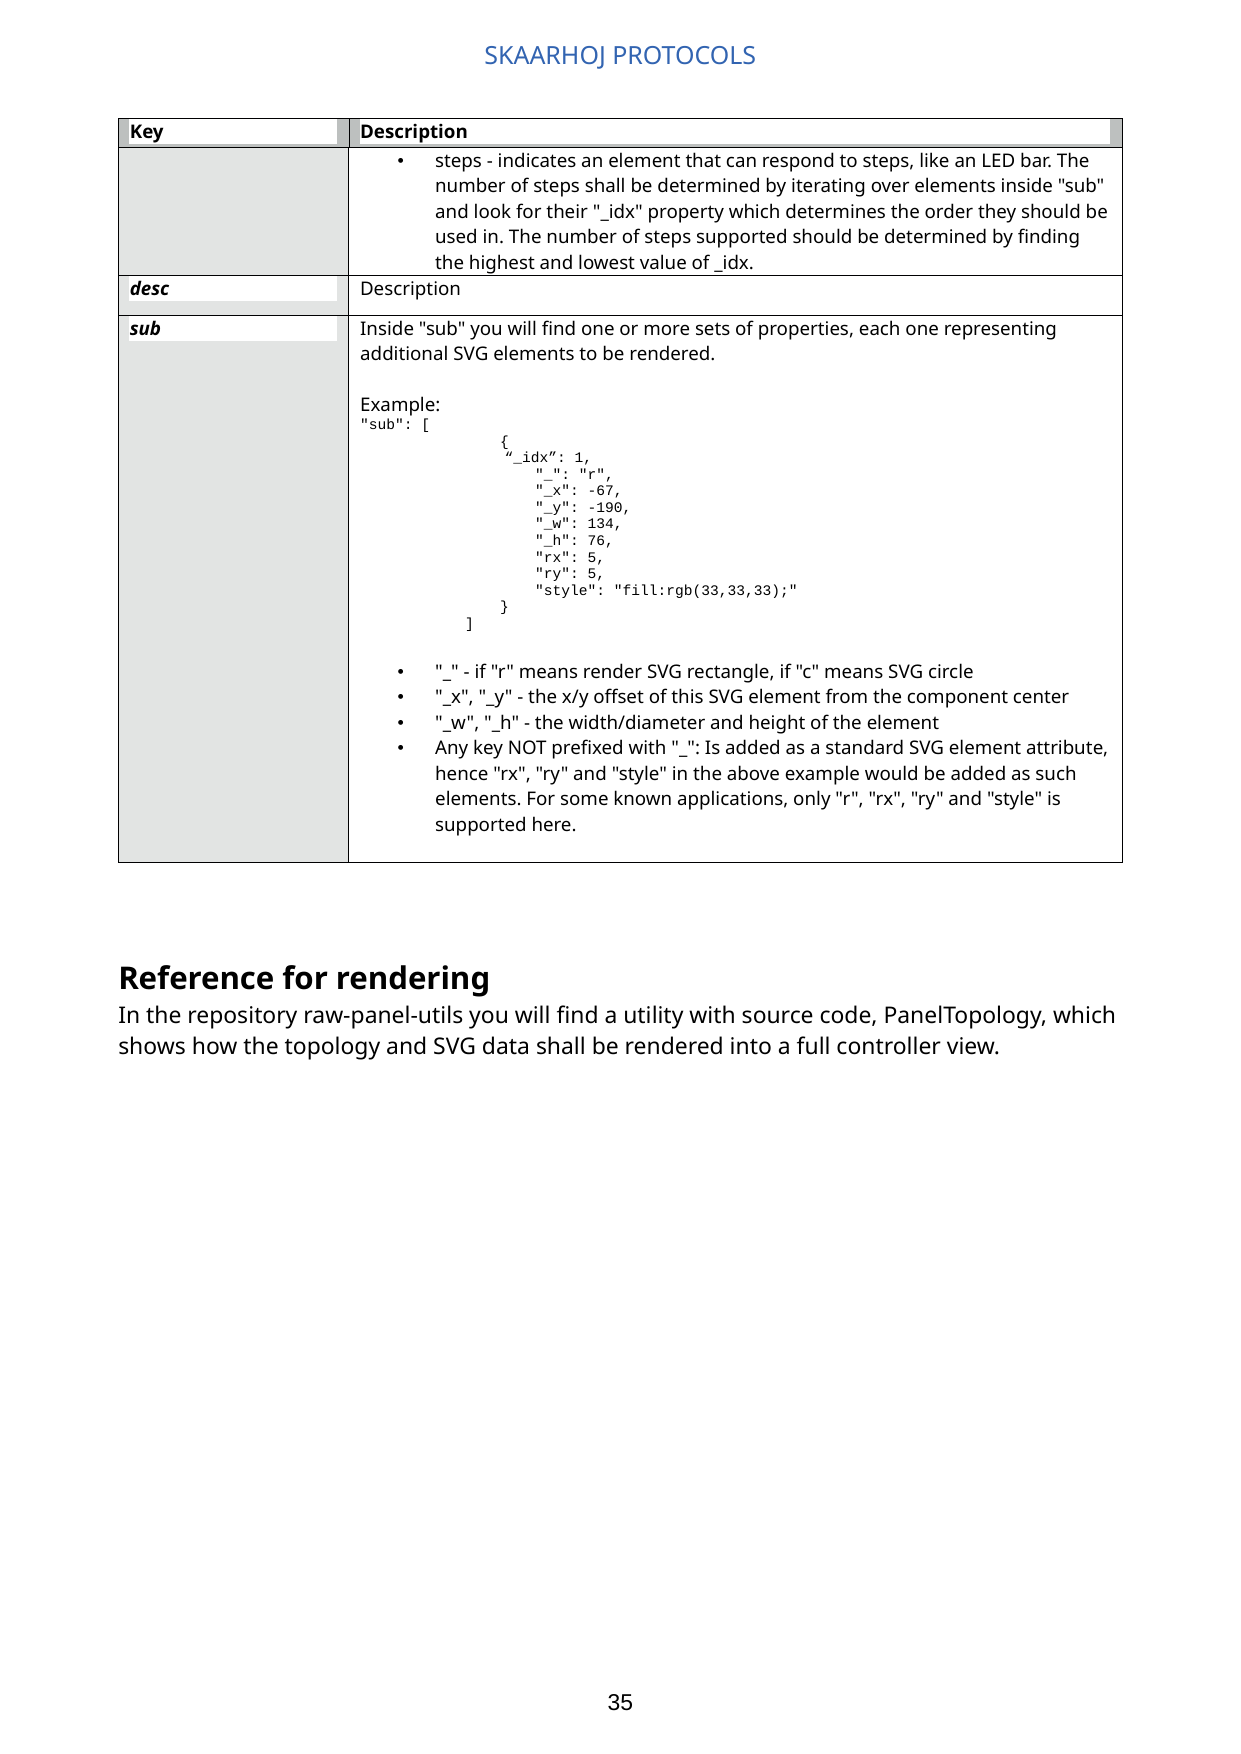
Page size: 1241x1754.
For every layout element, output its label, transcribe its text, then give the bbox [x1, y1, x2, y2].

table_header Key [119, 119, 349, 147]
table_cell sub [119, 316, 348, 862]
table_cell desc [119, 276, 348, 315]
text In the repository raw-panel-utils you will find a utility with source code, PanelTopology, which shows how the topology and SVG data shall be rendered into a full controller view. [118, 998, 1122, 1061]
subtitle Reference for rendering [118, 956, 1122, 998]
table_cell Inside "sub" you will find one or more sets of properties, each one representing additional SVG elements to be rendered. Example: "sub": [ { “_idx”: 1, "_": "r", "_x": -67, "_y": -190, "_w": 134, "_h": 76, "rx": 5, "ry": 5, "style": "fill:rgb(33,33,33);" } ] "_" - if "r" means render SVG rectangle, if "c" means SVG circle "_x", "_y" - the x/y offset of this SVG element from the component center "_w", "_h" - the width/diameter and height of the element Any key NOT prefixed with "_": Is added as a standard SVG element attribute, hence "rx", "ry" and "style" in the above example would be added as such elements. For some known applications, only "r", "rx", "ry" and "style" is supported here. [349, 316, 397, 862]
table_header Description [350, 119, 1122, 147]
table_cell Description [349, 276, 1122, 315]
table_cell [119, 148, 348, 275]
